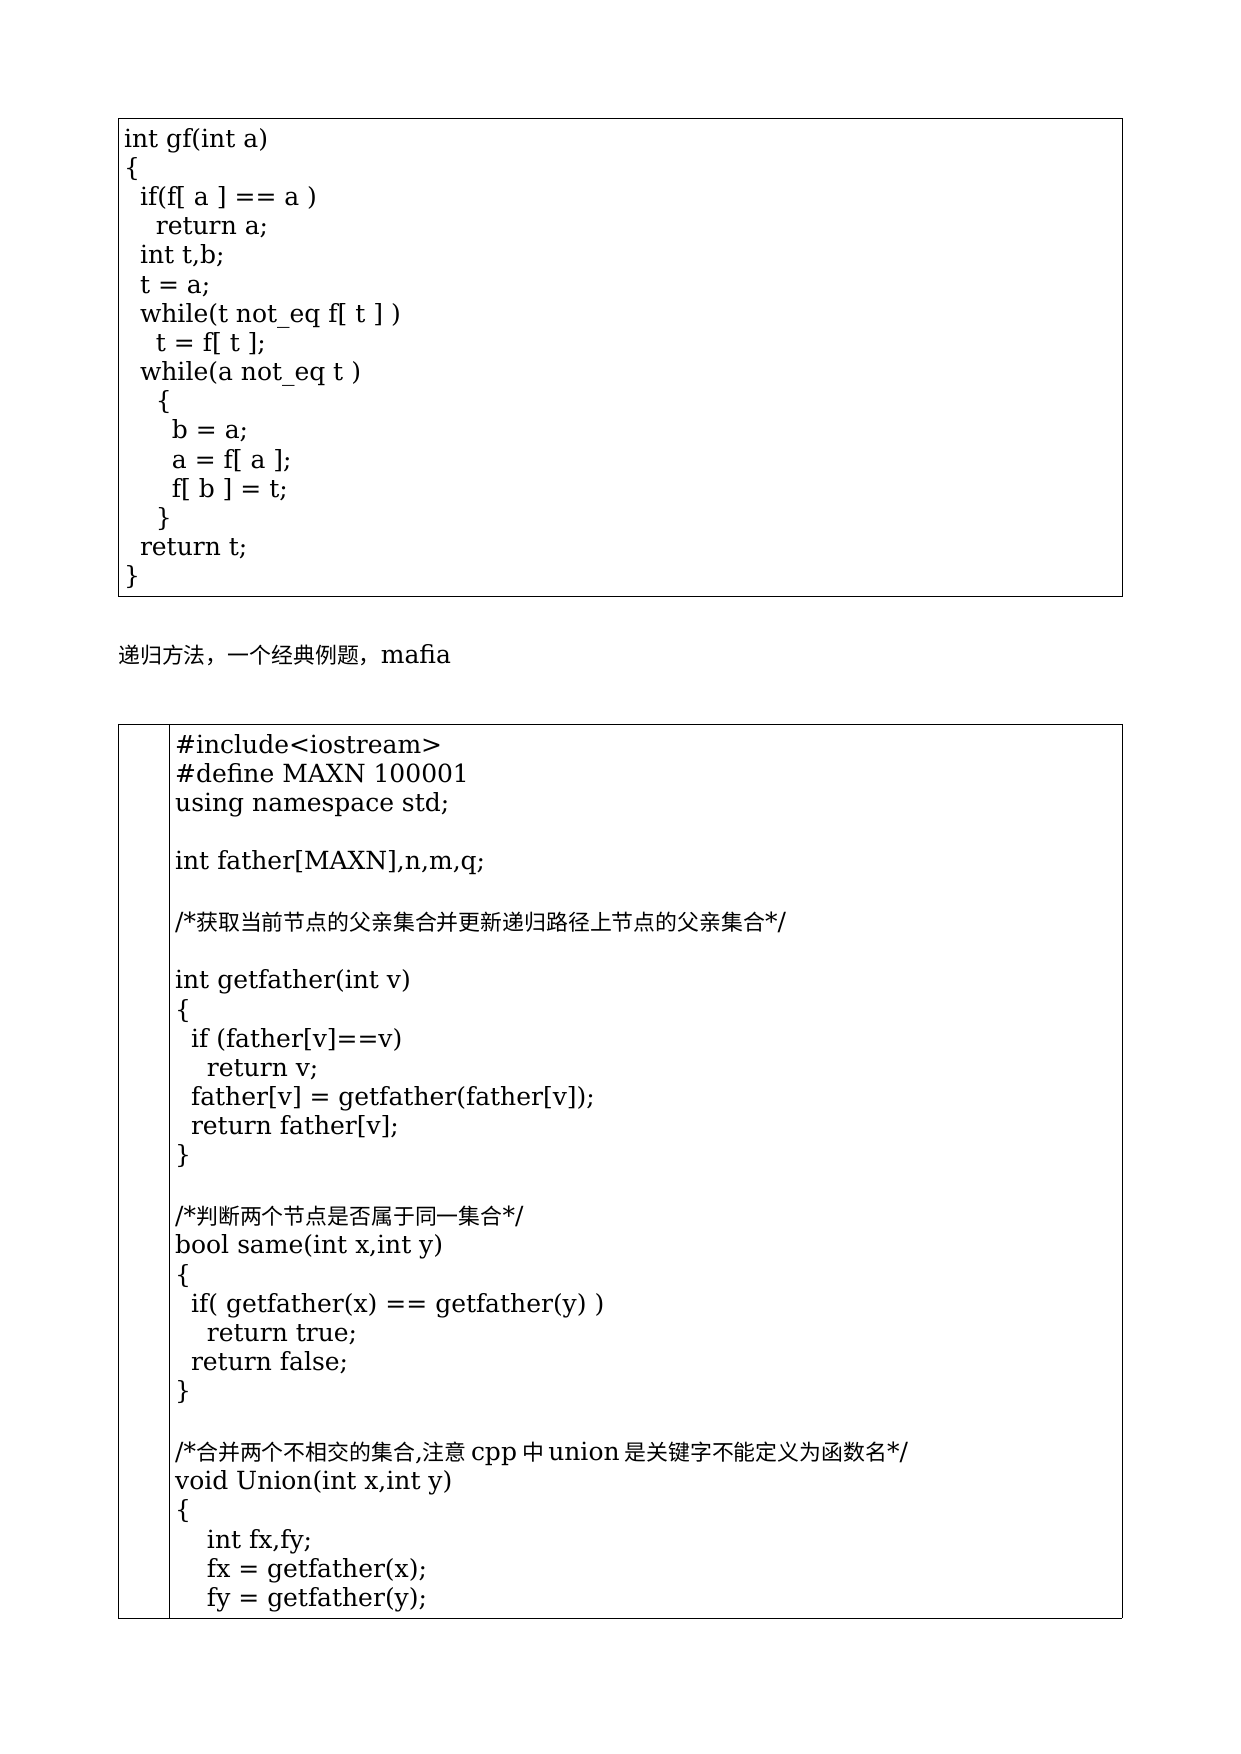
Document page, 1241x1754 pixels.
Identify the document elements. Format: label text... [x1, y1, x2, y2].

text 递归方法，一个经典例题，mafia [118, 638, 1122, 670]
table_header int gf(int a) { if(f[ a ] == a ) return a; int t,b; t = a; while(t not_eq f[ t ] ) t = f[ t ]; while(a not_eq t ) { b = a; a = f[ a ]; f[ b ] = t; } return t; } [119, 119, 1122, 596]
table_header #include<iostream> #define MAXN 100001 using namespace std; int father[MAXN],n,m,q; /*获取当前节点的父亲集合并更新递归路径上节点的父亲集合*/ int getfather(int v) { if (father[v]==v) return v; father[v] = getfather(father[v]); return father[v]; } /*判断两个节点是否属于同一集合*/ bool same(int x,int y) { if( getfather(x) == getfather(y) ) return true; return false; } /*合并两个不相交的集合,注意cpp中union是关键字不能定义为函数名*/ void Union(int x,int y) { int fx,fy; fx = getfather(x); fy = getfather(y); [170, 725, 1122, 1618]
table_header [119, 725, 169, 1618]
